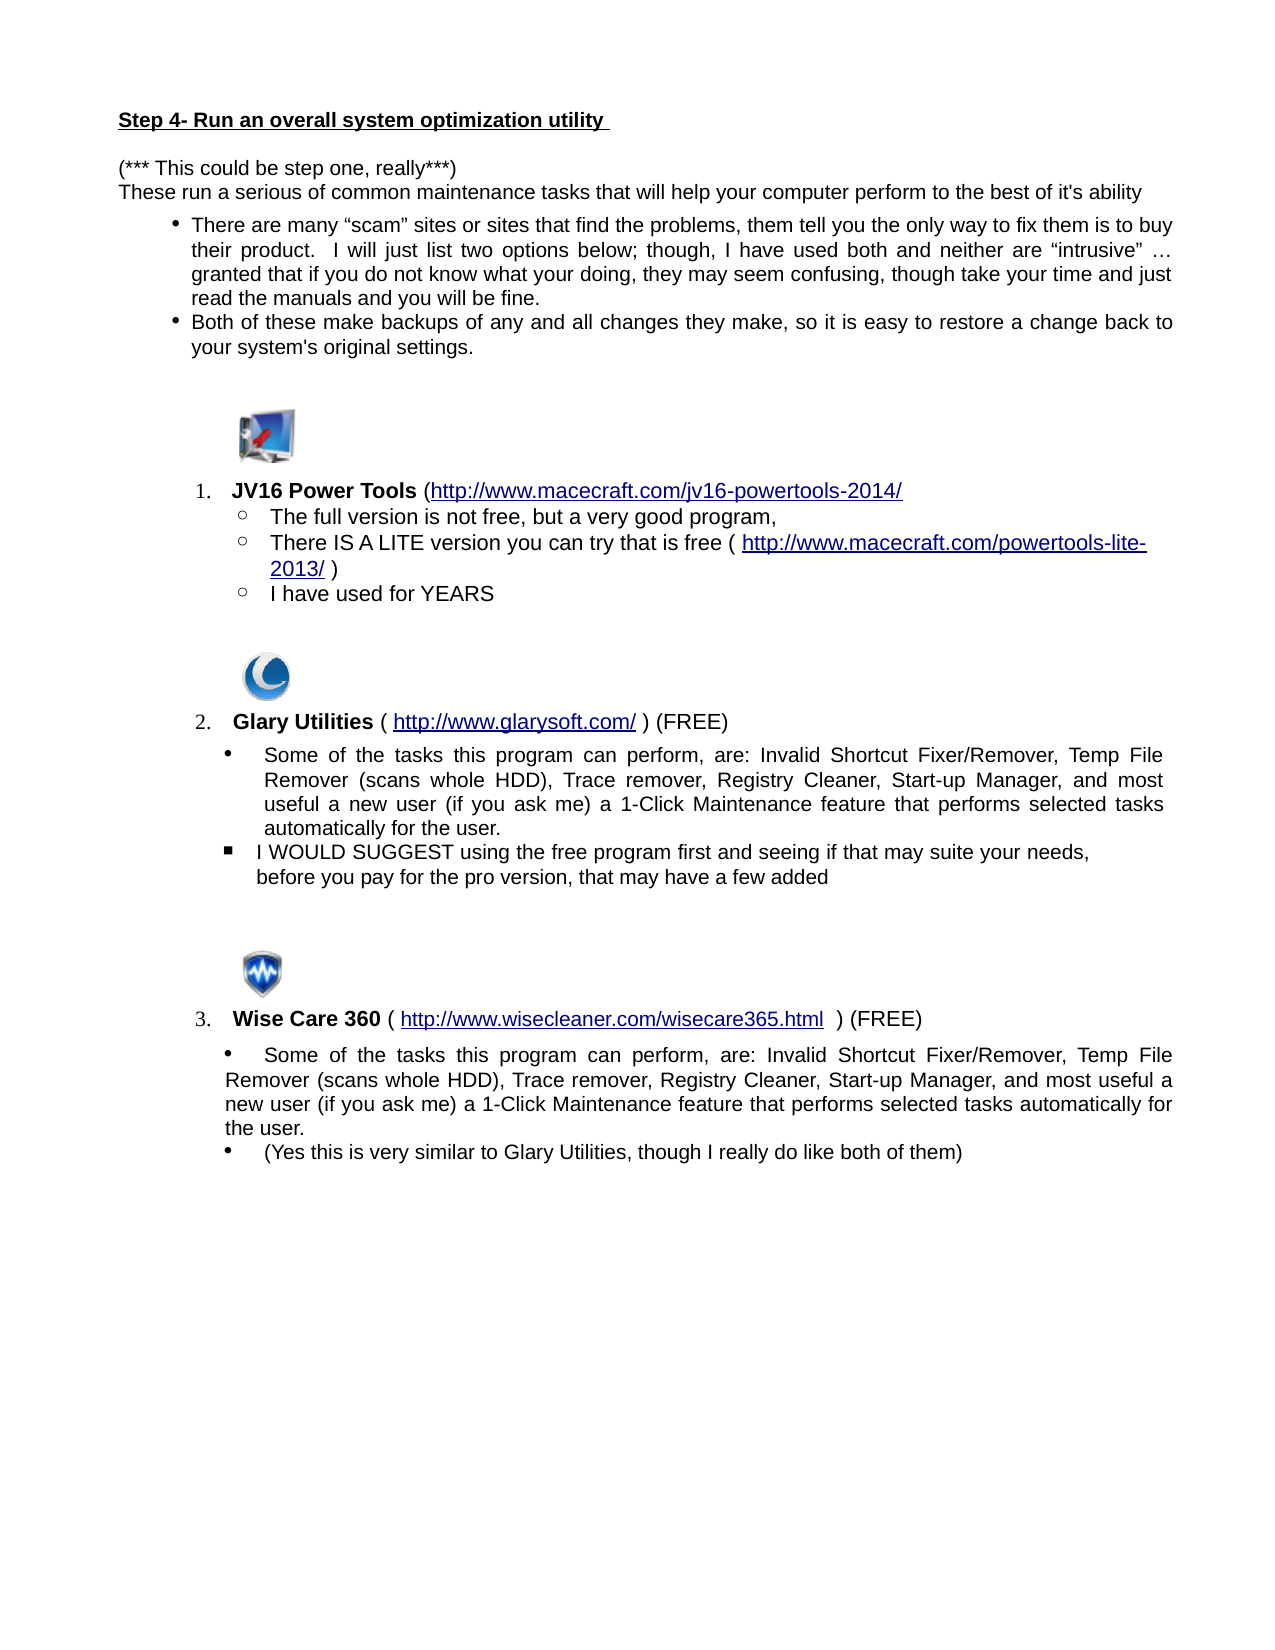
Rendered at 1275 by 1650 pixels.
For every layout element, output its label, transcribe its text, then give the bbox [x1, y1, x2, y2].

list Both of these make backups of any and all changes they make, so it is easy to restore a change back to your system's original settings. [171, 310, 1174, 359]
list I WOULD SUGGEST using the free program first and seeing if that may suite your needs, before you pay for the pro version, that may have a few added [219, 840, 1092, 889]
list Glary Utilities ( http://www.glarysoft.com/ ) (FREE) [195, 709, 1174, 734]
list There IS A LITE version you can try that is free ( http://www.macecraft.com/powertools-lite-2013/ ) [232, 530, 1174, 581]
list I have used for YEARS [232, 581, 1174, 607]
list JV16 Power Tools (http://www.macecraft.com/jv16-powertools-2014/ [195, 478, 1174, 504]
list (Yes this is very similar to Glary Utilities, though I really do like both of them) [223, 1140, 1174, 1165]
text These run a serious of common maintenance tasks that will help your computer perform to the best of it's ability [118, 180, 1174, 204]
text (*** This could be step one, really***) [118, 156, 1174, 180]
list Some of the tasks this program can perform, are: Invalid Shortcut Fixer/Remover, Temp File Remover (scans whole HDD), Trace remover, Registry Cleaner, Start-up Manager, and most useful a new user (if you ask me) a 1-Click Maintenance feature that performs selected tasks automatically for the user. [223, 1043, 1174, 1140]
subtitle Step 4- Run an overall system optimization utility [118, 108, 1174, 132]
picture [237, 949, 288, 1000]
list Wise Care 360 ( http://www.wisecleaner.com/wisecare365.html ) (FREE) [195, 1006, 1174, 1031]
picture [239, 406, 296, 463]
list There are many “scam” sites or sites that find the problems, them tell you the only way to fix them is to buy their product. I will just list two options below; though, I have used both and neither are “intrusive” … granted that if you do not know what your doing, they may seem confusing, though take your time and just read the manuals and you will be fine. [171, 213, 1174, 310]
picture [242, 652, 290, 701]
list Some of the tasks this program can perform, are: Invalid Shortcut Fixer/Remover, Temp File Remover (scans whole HDD), Trace remover, Registry Cleaner, Start-up Manager, and most useful a new user (if you ask me) a 1-Click Maintenance feature that performs selected tasks automatically for the user. [223, 743, 1174, 840]
list The full version is not free, but a very good program, [232, 504, 1174, 530]
